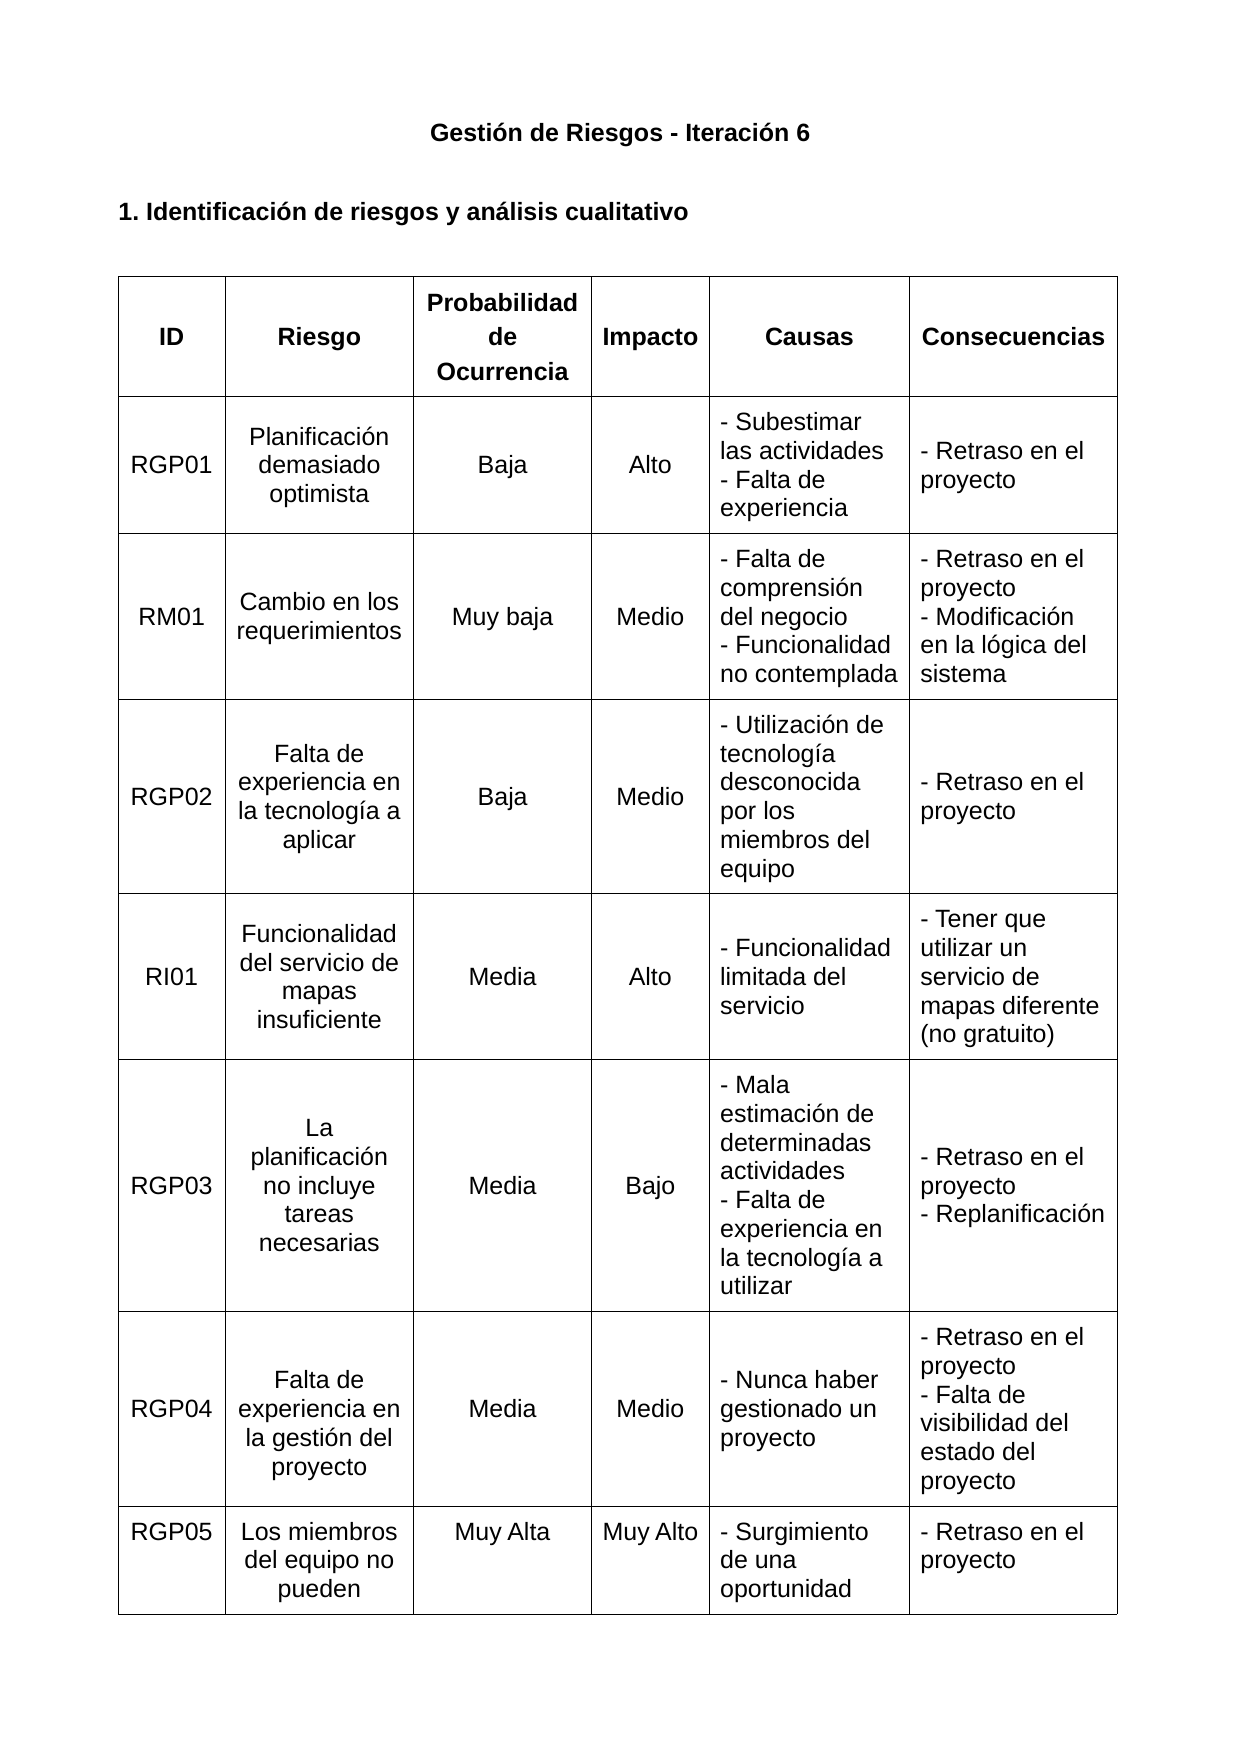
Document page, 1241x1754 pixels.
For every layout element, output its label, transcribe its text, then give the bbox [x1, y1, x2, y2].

table_cell Baja [414, 700, 591, 893]
table_cell Funcionalidad del servicio de mapas insuficiente [226, 894, 413, 1059]
table_cell RGP03 [119, 1060, 225, 1311]
table_header Impacto [592, 277, 709, 396]
table_cell - Retraso en el proyecto - Replanificación [910, 1060, 1117, 1311]
table_cell Media [414, 894, 591, 1059]
table_cell RI01 [119, 894, 225, 1059]
table_cell - Nunca haber gestionado un proyecto [710, 1312, 909, 1506]
table_cell - Subestimar las actividades - Falta de experiencia [710, 397, 909, 533]
table_cell - Retraso en el proyecto [910, 397, 1117, 533]
table_cell - Retraso en el proyecto - Falta de visibilidad del estado del proyecto [910, 1312, 1117, 1506]
table_cell Medio [592, 534, 709, 699]
table_cell Planificación demasiado optimista [226, 397, 413, 533]
table_cell Media [414, 1060, 591, 1311]
table_header Riesgo [226, 277, 413, 396]
table_cell Media [414, 1312, 591, 1506]
table_cell Cambio en los requerimientos [226, 534, 413, 699]
table_header Causas [710, 277, 909, 396]
table_cell Baja [414, 397, 591, 533]
table_cell - Retraso en el proyecto - Modificación en la lógica del sistema [910, 534, 1117, 699]
text 1. Identificación de riesgos y análisis cualitativo [118, 197, 1122, 226]
table_cell RGP02 [119, 700, 225, 893]
table_cell - Falta de comprensión del negocio - Funcionalidad no contemplada [710, 534, 909, 699]
table_cell RGP01 [119, 397, 225, 533]
table_cell RM01 [119, 534, 225, 699]
table_cell Alto [592, 894, 709, 1059]
table_cell RGP04 [119, 1312, 225, 1506]
table_cell Medio [592, 1312, 709, 1506]
table_cell - Retraso en el proyecto [910, 1507, 1117, 1614]
table_cell Falta de experiencia en la gestión del proyecto [226, 1312, 413, 1506]
table_cell RGP05 [119, 1507, 225, 1614]
table_cell - Funcionalidad limitada del servicio [710, 894, 909, 1059]
table_cell Bajo [592, 1060, 709, 1311]
table_cell Los miembros del equipo no pueden [226, 1507, 413, 1614]
table_cell Falta de experiencia en la tecnología a aplicar [226, 700, 413, 893]
table_cell Medio [592, 700, 709, 893]
text Gestión de Riesgos - Iteración 6 [118, 118, 1122, 147]
table_header ID [119, 277, 225, 396]
table_cell La planificación no incluye tareas necesarias [226, 1060, 413, 1311]
table_cell - Surgimiento de una oportunidad [710, 1507, 909, 1614]
table_header Consecuencias [910, 277, 1117, 396]
table_cell Muy Alto [592, 1507, 709, 1614]
table_header Probabilidad de Ocurrencia [414, 277, 591, 396]
table_cell - Retraso en el proyecto [910, 700, 1117, 893]
table_cell Alto [592, 397, 709, 533]
table_cell Muy Alta [414, 1507, 591, 1614]
table_cell - Mala estimación de determinadas actividades - Falta de experiencia en la tecnología a utilizar [710, 1060, 909, 1311]
table_cell - Utilización de tecnología desconocida por los miembros del equipo [710, 700, 909, 893]
table_cell - Tener que utilizar un servicio de mapas diferente (no gratuito) [910, 894, 1117, 1059]
table_cell Muy baja [414, 534, 591, 699]
